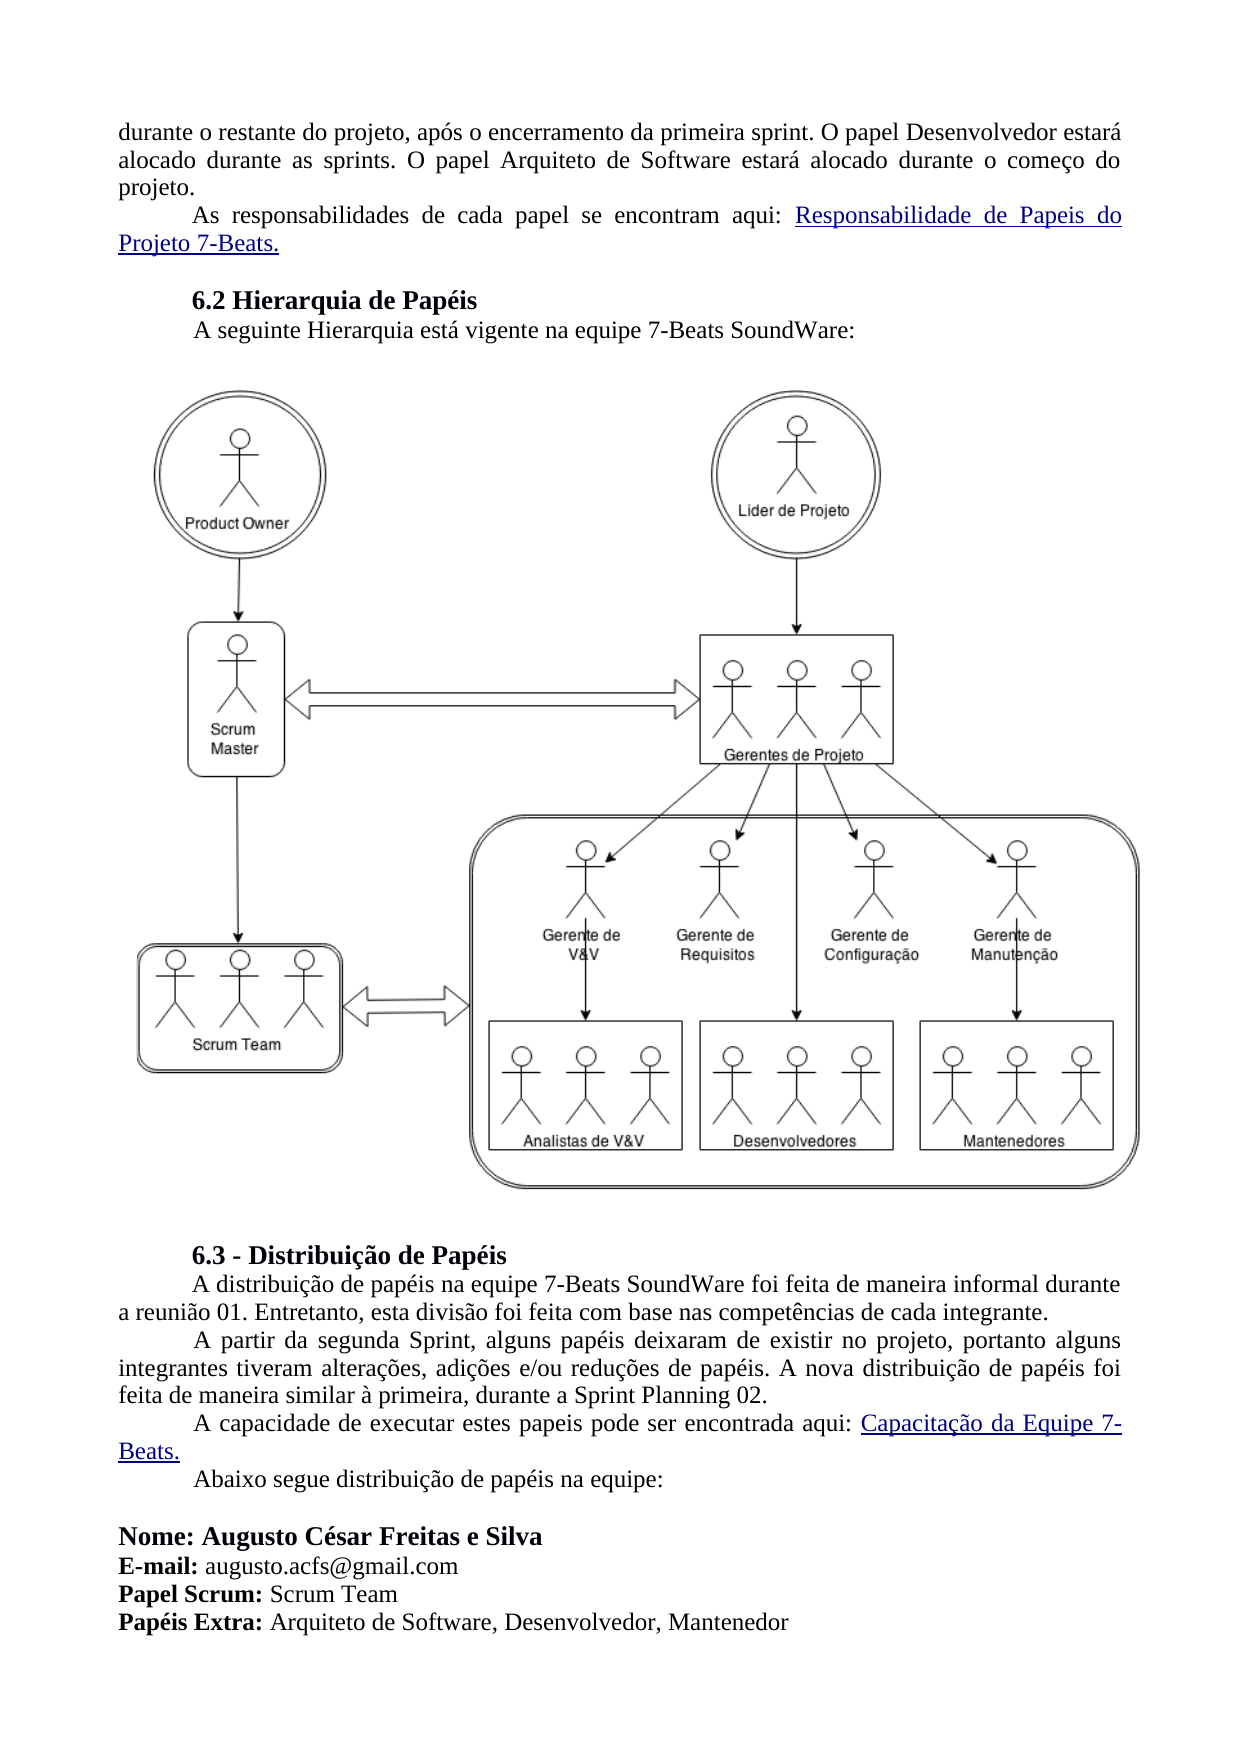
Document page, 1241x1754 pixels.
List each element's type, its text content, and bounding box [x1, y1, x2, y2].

text A seguinte Hierarquia está vigente na equipe 7-Beats SoundWare: [192, 316, 1033, 343]
text E-mail: augusto.acfs@gmail.com [118, 1552, 1122, 1579]
text A distribuição de papéis na equipe 7-Beats SoundWare foi feita de maneira informal durante a reunião 01. Entretanto, esta divisão foi feita com base nas competências de cada integrante. [118, 1270, 1122, 1326]
subtitle 6.3 - Distribuição de Papéis [118, 1240, 1122, 1270]
subtitle Nome: Augusto César Freitas e Silva [118, 1521, 1122, 1551]
picture [136, 390, 1141, 1193]
subtitle 6.2 Hierarquia de Papéis [118, 286, 1122, 316]
text Papéis Extra: Arquiteto de Software, Desenvolvedor, Mantenedor [118, 1608, 1122, 1636]
text Abaixo segue distribuição de papéis na equipe: [118, 1465, 1122, 1493]
text A partir da segunda Sprint, alguns papéis deixaram de existir no projeto, portanto alguns integrantes tiveram alterações, adições e/ou reduções de papéis. A nova distribuição de papéis foi feita de maneira similar à primeira, durante a Sprint Planning 02. [118, 1326, 1122, 1409]
text A capacidade de executar estes papeis pode ser encontrada aqui: Capacitação da Equipe 7-Beats. [118, 1409, 1122, 1465]
text durante o restante do projeto, após o encerramento da primeira sprint. O papel Desenvolvedor estará alocado durante as sprints. O papel Arquiteto de Software estará alocado durante o começo do projeto. [118, 118, 1122, 201]
text As responsabilidades de cada papel se encontram aqui: Responsabilidade de Papeis do Projeto 7-Beats. [118, 202, 1122, 257]
text Papel Scrum: Scrum Team [118, 1580, 1122, 1607]
